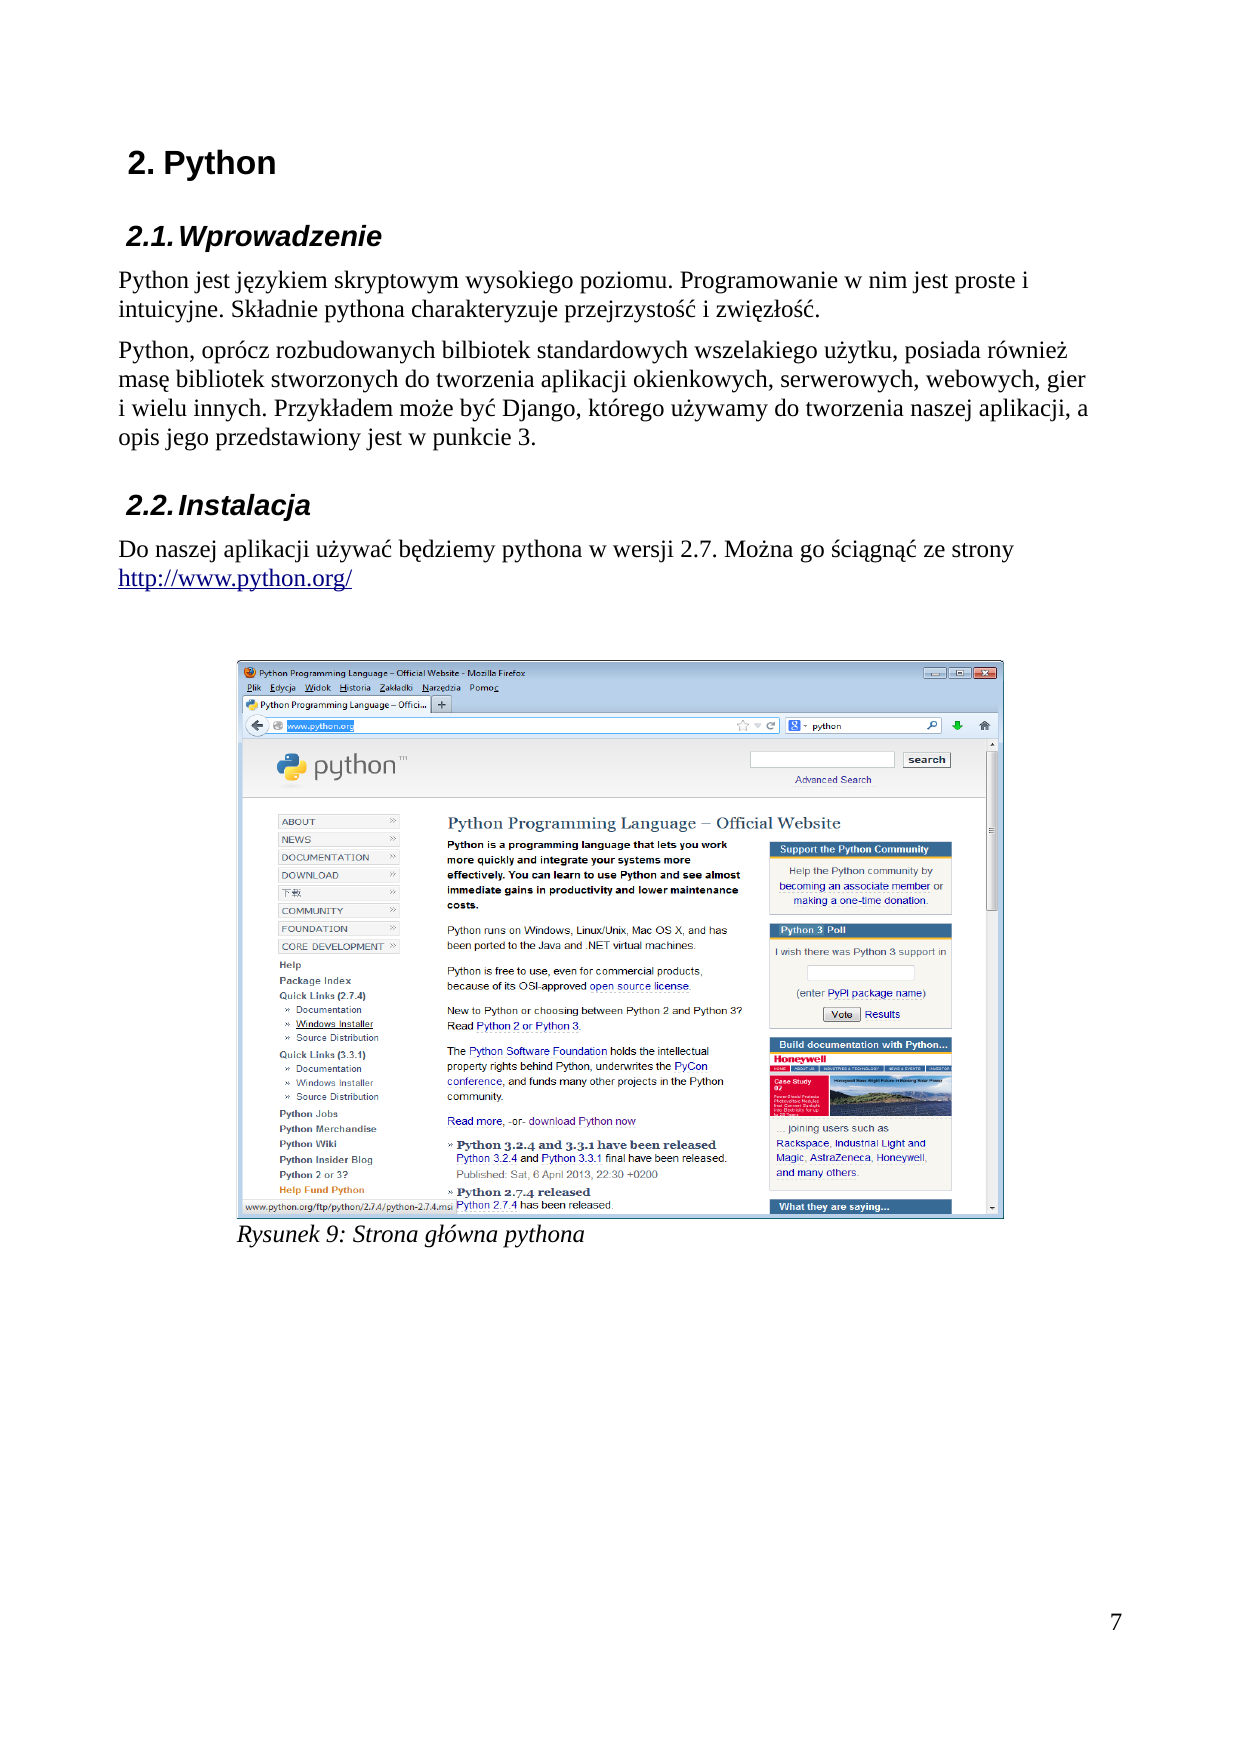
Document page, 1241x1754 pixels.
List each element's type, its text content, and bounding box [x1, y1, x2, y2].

subtitle Python [118, 143, 1122, 182]
text Rysunek 9: Strona główna pythona [237, 1219, 1003, 1248]
text Python jest językiem skryptowym wysokiego poziomu. Programowanie w nim jest proste i intuicyjne. Składnie pythona charakteryzuje przejrzystość i zwięzłość. [118, 265, 1122, 323]
subtitle Instalacja [118, 488, 1122, 521]
subtitle Wprowadzenie [118, 219, 1122, 253]
text Do naszej aplikacji używać będziemy pythona w wersji 2.7. Można go ściągnąć ze strony http://www.python.org/ [118, 534, 1122, 591]
picture [236, 660, 1004, 1219]
text Python, oprócz rozbudowanych bilbiotek standardowych wszelakiego użytku, posiada również masę bibliotek stworzonych do tworzenia aplikacji okienkowych, serwerowych, webowych, gier i wielu innych. Przykładem może być Django, którego używamy do tworzenia naszej aplikacji, a opis jego przedstawiony jest w punkcie 3. [118, 335, 1122, 450]
